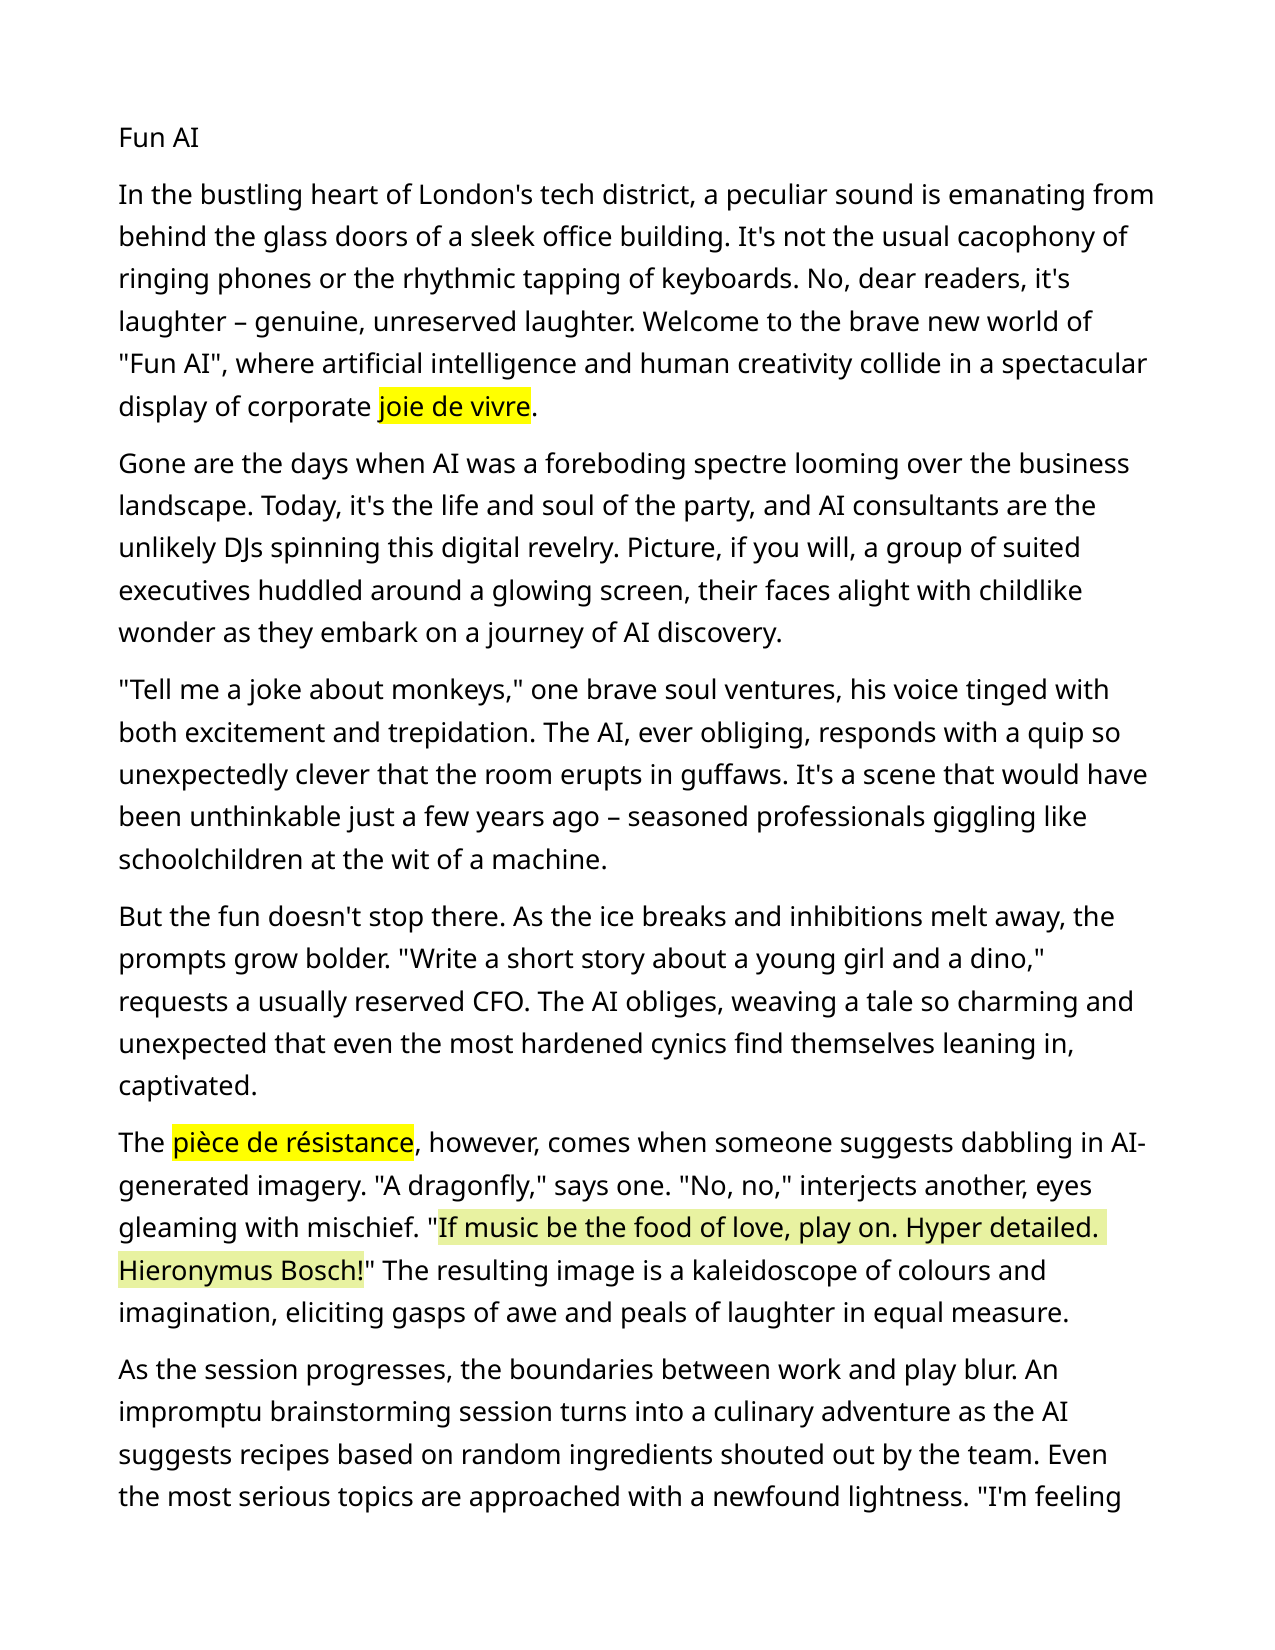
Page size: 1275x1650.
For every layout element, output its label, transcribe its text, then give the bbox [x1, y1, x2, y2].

text "Tell me a joke about monkeys," one brave soul ventures, his voice tinged with both excitement and trepidation. The AI, ever obliging, responds with a quip so unexpectedly clever that the room erupts in guffaws. It's a scene that would have been unthinkable just a few years ago – seasoned professionals giggling like schoolchildren at the wit of a machine. [118, 671, 1157, 877]
text As the session progresses, the boundaries between work and play blur. An impromptu brainstorming session turns into a culinary adventure as the AI suggests recipes based on random ingredients shouted out by the team. Even the most serious topics are approached with a newfound lightness. "I'm feeling [118, 1350, 1157, 1514]
text The pièce de résistance, however, comes when someone suggests dabbling in AI-generated imagery. "A dragonfly," says one. "No, no," interjects another, eyes gleaming with mischief. "If music be the food of love, play on. Hyper detailed. Hieronymus Bosch!" The resulting image is a kaleidoscope of colours and imagination, eliciting gasps of awe and peals of laughter in equal measure. [118, 1124, 1157, 1330]
text Gone are the days when AI was a foreboding spectre looming over the business landscape. Today, it's the life and soul of the party, and AI consultants are the unlikely DJs spinning this digital revelry. Picture, if you will, a group of suited executives huddled around a glowing screen, their faces alight with childlike wonder as they embark on a journey of AI discovery. [118, 444, 1157, 651]
text But the fun doesn't stop there. As the ice breaks and inhibitions melt away, the prompts grow bolder. "Write a short story about a young girl and a dino," requests a usually reserved CFO. The AI obliges, weaving a tale so charming and unexpected that even the most hardened cynics find themselves leaning in, captivated. [118, 897, 1157, 1104]
text In the bustling heart of London's tech district, a peculiar sound is emanating from behind the glass doors of a sleek office building. It's not the usual cacophony of ringing phones or the rhythmic tapping of keyboards. No, dear readers, it's laughter – genuine, unreserved laughter. Welcome to the brave new world of "Fun AI", where artificial intelligence and human creativity collide in a spectacular display of corporate joie de vivre. [118, 175, 1157, 424]
text Fun AI [118, 118, 1157, 155]
